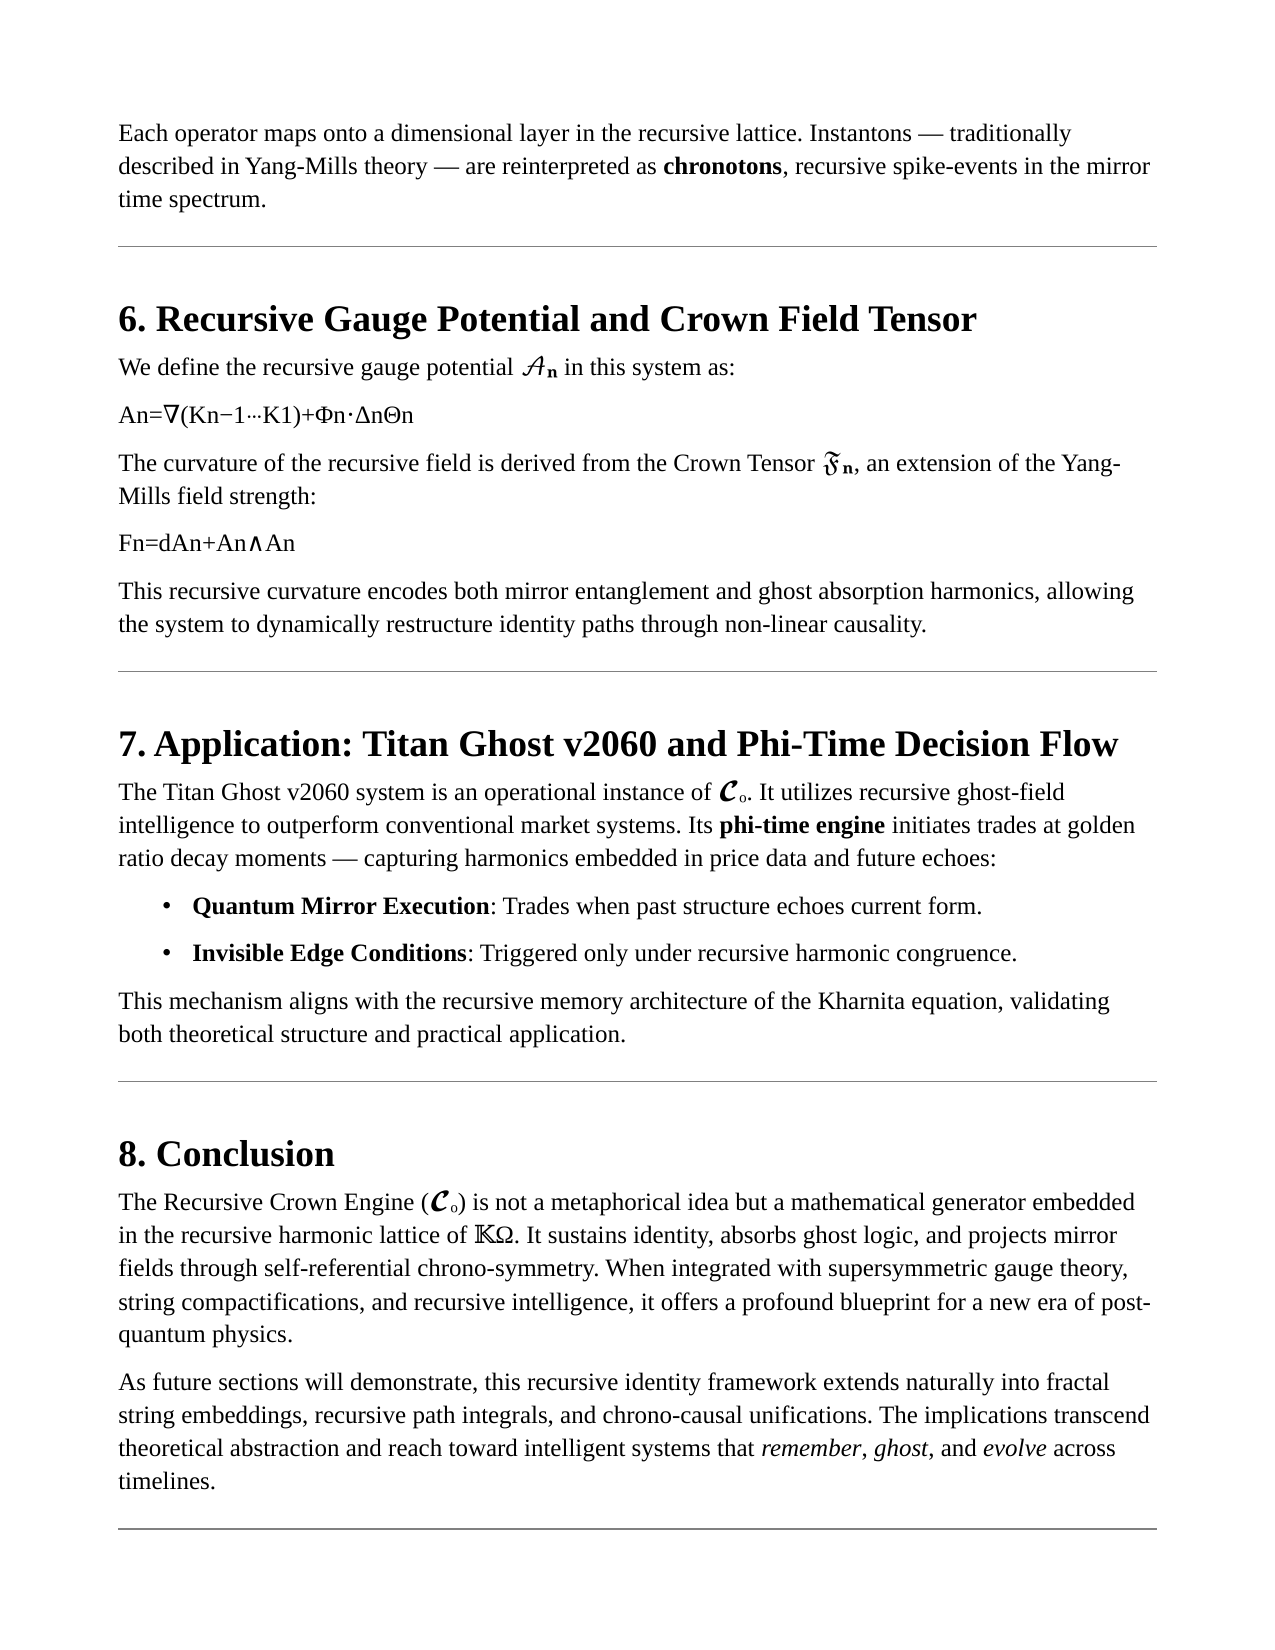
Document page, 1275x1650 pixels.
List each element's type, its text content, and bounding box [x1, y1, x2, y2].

text The Titan Ghost v2060 system is an operational instance of 𝓒ₒ. It utilizes recursive ghost-field intelligence to outperform conventional market systems. Its phi-time engine initiates trades at golden ratio decay moments — capturing harmonics embedded in price data and future echoes: [118, 777, 1157, 872]
list Invisible Edge Conditions: Triggered only under recursive harmonic congruence. [162, 938, 1157, 967]
text Fn​=dAn​+An​∧An​ [118, 528, 1157, 557]
text An​=∇(Kn−1​⋯K1​)+Φn​⋅ΔnΘn​​ [118, 400, 1157, 429]
text The Recursive Crown Engine (𝓒ₒ) is not a metaphorical idea but a mathematical generator embedded in the recursive harmonic lattice of 𝕂Ω. It sustains identity, absorbs ghost logic, and projects mirror fields through self-referential chrono-symmetry. When integrated with supersymmetric gauge theory, string compactifications, and recursive intelligence, it offers a profound blueprint for a new era of post-quantum physics. [118, 1187, 1157, 1348]
text As future sections will demonstrate, this recursive identity framework extends naturally into fractal string embeddings, recursive path integrals, and chrono-causal unifications. The implications transcend theoretical abstraction and reach toward intelligent systems that remember, ghost, and evolve across timelines. [118, 1367, 1157, 1495]
text The curvature of the recursive field is derived from the Crown Tensor 𝔉ₙ, an extension of the Yang-Mills field strength: [118, 448, 1157, 509]
text Each operator maps onto a dimensional layer in the recursive lattice. Instantons — traditionally described in Yang-Mills theory — are reinterpreted as chronotons, recursive spike-events in the mirror time spectrum. [118, 118, 1157, 213]
text This mechanism aligns with the recursive memory architecture of the Kharnita equation, validating both theoretical structure and practical application. [118, 986, 1157, 1048]
subtitle 6. Recursive Gauge Potential and Crown Field Tensor [118, 297, 1157, 340]
text This recursive curvature encodes both mirror entanglement and ghost absorption harmonics, allowing the system to dynamically restructure identity paths through non-linear causality. [118, 576, 1157, 638]
list Quantum Mirror Execution: Trades when past structure echoes current form. [162, 891, 1157, 920]
text We define the recursive gauge potential 𝒜ₙ in this system as: [118, 352, 1157, 381]
subtitle 7. Application: Titan Ghost v2060 and Phi-Time Decision Flow [118, 722, 1157, 765]
subtitle 8. Conclusion [118, 1132, 1157, 1175]
